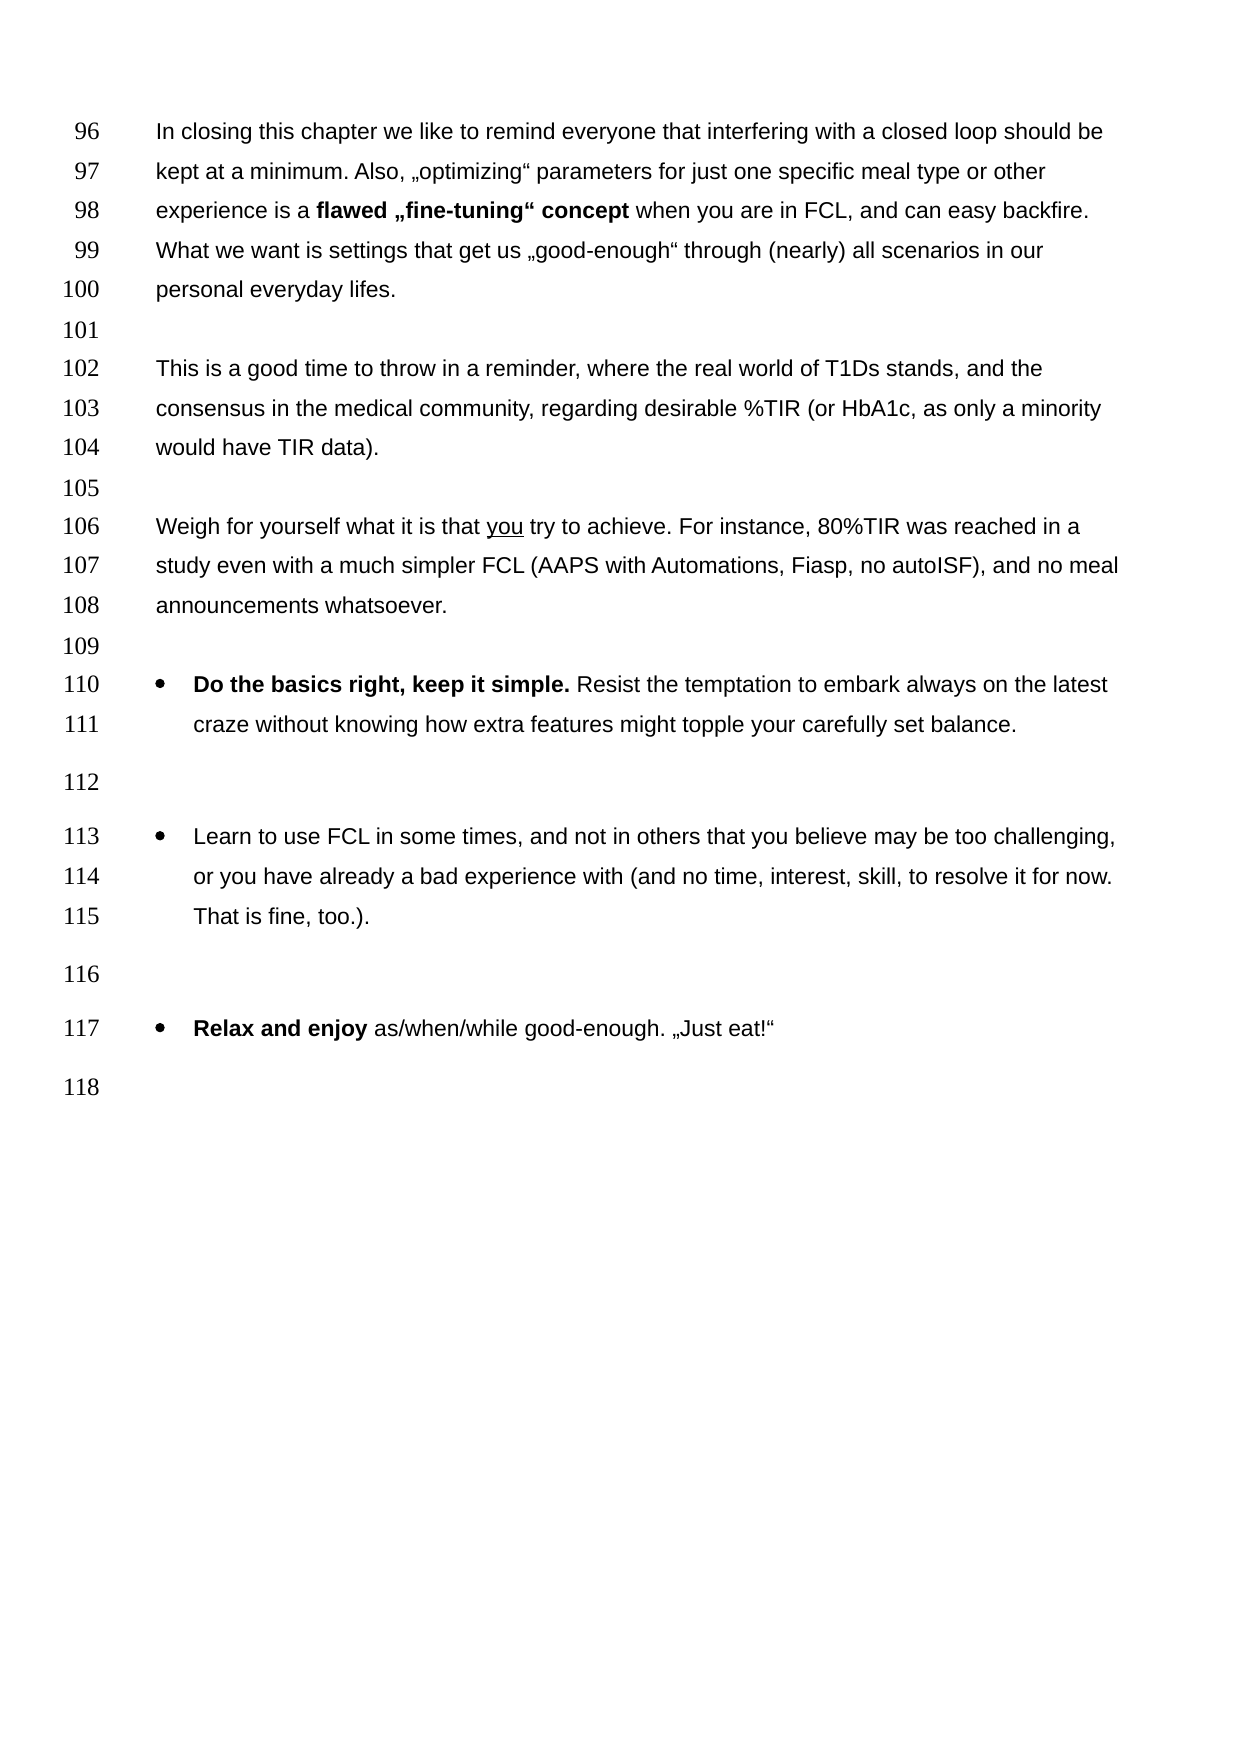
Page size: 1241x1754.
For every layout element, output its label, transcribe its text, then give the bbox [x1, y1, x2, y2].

list Learn to use FCL in some times, and not in others that you believe may be too challenging, or you have already a bad experience with (and no time, interest, skill, to resolve it for now. That is fine, too.). [156, 823, 1122, 929]
text In closing this chapter we like to remind everyone that interfering with a closed loop should be kept at a minimum. Also, „optimizing“ parameters for just one specific meal type or other experience is a flawed „fine-tuning“ concept when you are in FCL, and can easy backfire. What we want is settings that get us „good-enough“ through (nearly) all scenarios in our personal everyday lifes. [156, 118, 1122, 302]
list Do the basics right, keep it simple. Resist the temptation to embark always on the latest craze without knowing how extra features might topple your carefully set balance. [156, 671, 1122, 737]
list Relax and enjoy as/when/while good-enough. „Just eat!“ [156, 1015, 1122, 1042]
text Weigh for yourself what it is that you try to achieve. For instance, 80%TIR was reached in a study even with a much simpler FCL (AAPS with Automations, Fiasp, no autoISF), and no meal announcements whatsoever. [156, 513, 1122, 618]
text This is a good time to throw in a reminder, where the real world of T1Ds stands, and the consensus in the medical community, regarding desirable %TIR (or HbA1c, as only a minority would have TIR data). [156, 355, 1122, 460]
